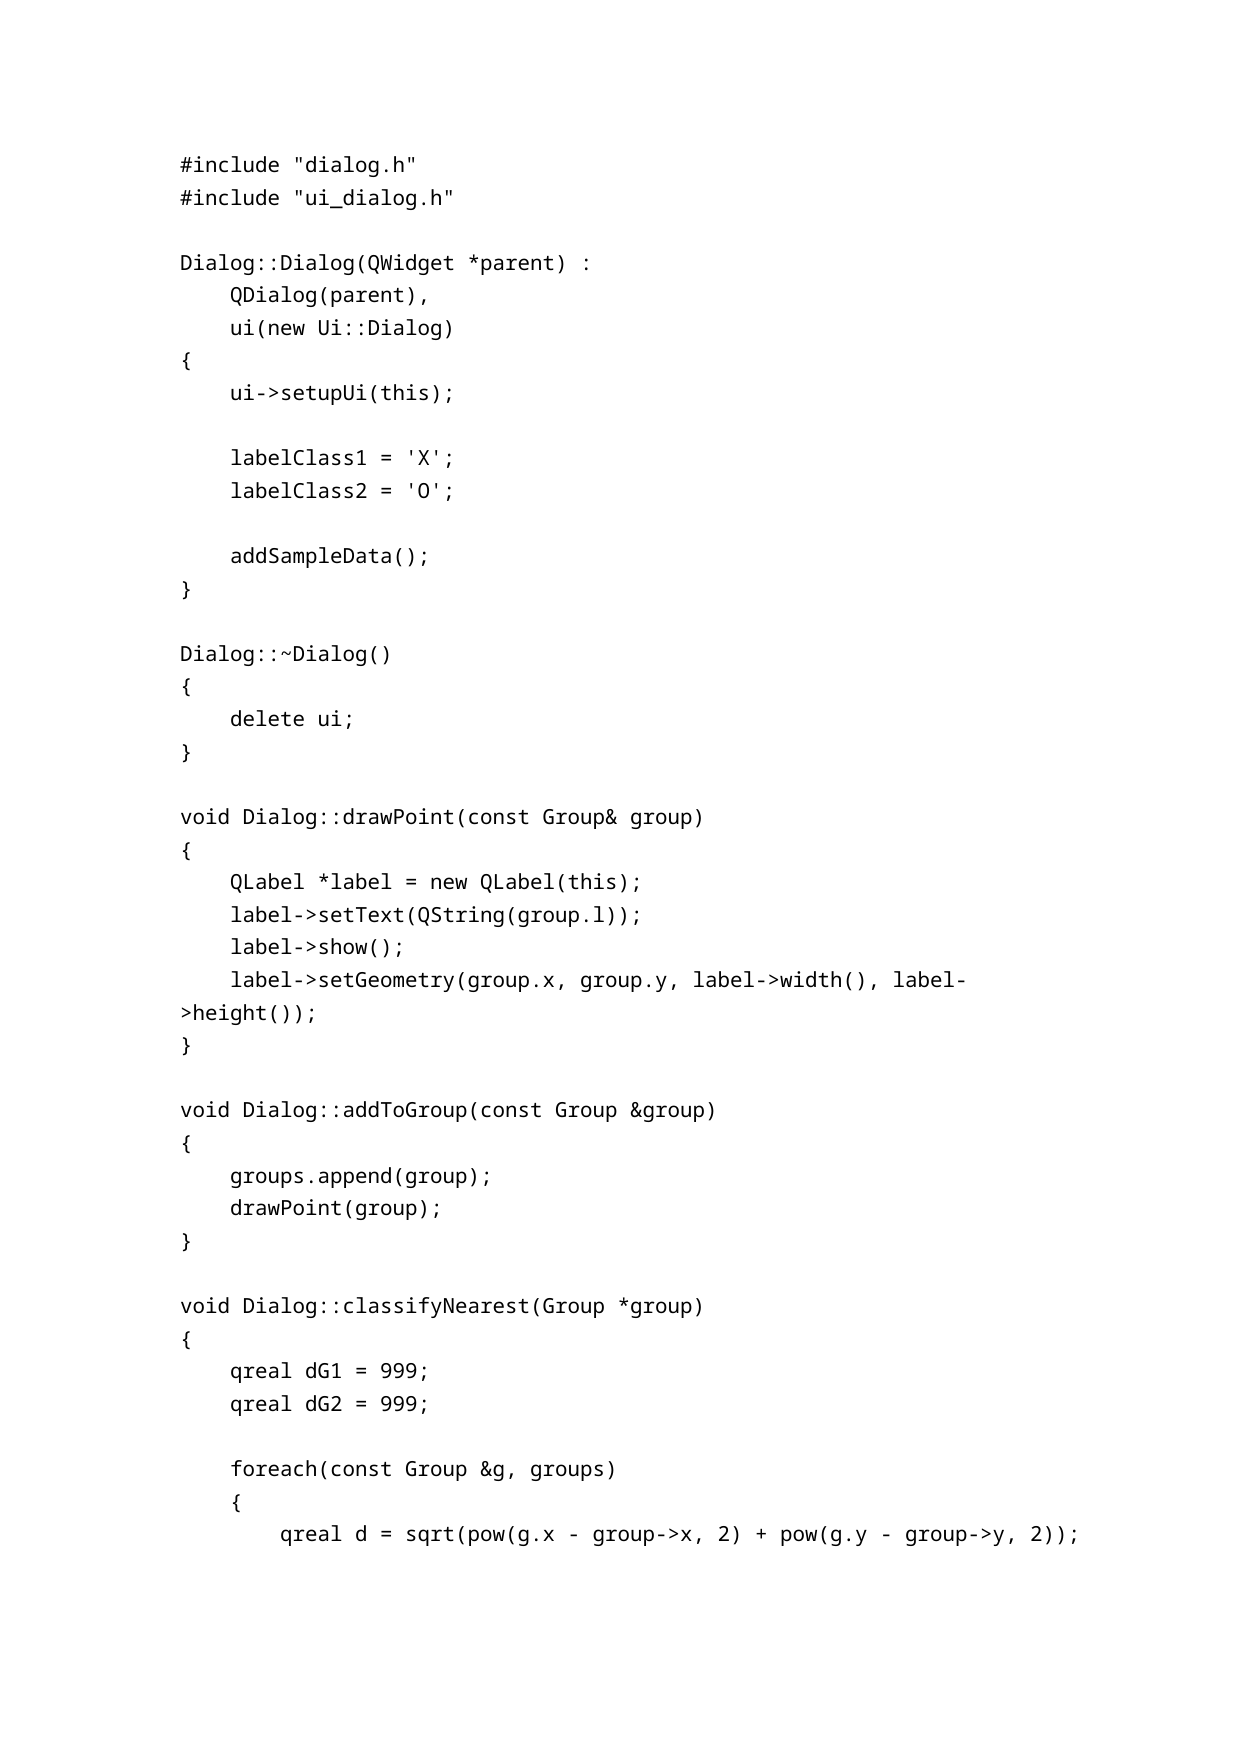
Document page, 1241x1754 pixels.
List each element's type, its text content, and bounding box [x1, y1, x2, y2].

text Dialog::Dialog(QWidget *parent) : [180, 248, 1091, 276]
text qreal dG1 = 999; [180, 1356, 1091, 1385]
text ui(new Ui::Dialog) [180, 313, 1091, 341]
text drawPoint(group); [180, 1193, 1091, 1222]
text Dialog::~Dialog() [180, 639, 1091, 667]
text groups.append(group); [180, 1161, 1091, 1189]
text } [180, 737, 1091, 765]
text label->setGeometry(group.x, group.y, label->width(), label->height()); [180, 965, 1091, 1026]
text #include "ui_dialog.h" [180, 183, 1091, 211]
text foreach(const Group &g, groups) [180, 1454, 1091, 1483]
text label->setText(QString(group.l)); [180, 900, 1091, 928]
text { [180, 1324, 1091, 1352]
text ui->setupUi(this); [180, 378, 1091, 407]
text { [180, 1128, 1091, 1157]
text } [180, 1226, 1091, 1254]
text label->show(); [180, 932, 1091, 961]
text qreal dG2 = 999; [180, 1389, 1091, 1417]
text QLabel *label = new QLabel(this); [180, 867, 1091, 896]
text QDialog(parent), [180, 280, 1091, 309]
text labelClass1 = 'X'; [180, 443, 1091, 472]
text #include "dialog.h" [180, 150, 1091, 178]
text labelClass2 = 'O'; [180, 476, 1091, 504]
text addSampleData(); [180, 541, 1091, 570]
text { [180, 835, 1091, 863]
text { [180, 1487, 1091, 1515]
text qreal d = sqrt(pow(g.x - group->x, 2) + pow(g.y - group->y, 2)); [180, 1519, 1091, 1548]
text void Dialog::classifyNearest(Group *group) [180, 1291, 1091, 1319]
text delete ui; [180, 704, 1091, 733]
text } [180, 1030, 1091, 1059]
text { [180, 346, 1091, 374]
text void Dialog::addToGroup(const Group &group) [180, 1096, 1091, 1124]
text { [180, 672, 1091, 700]
text void Dialog::drawPoint(const Group& group) [180, 802, 1091, 831]
text } [180, 574, 1091, 602]
